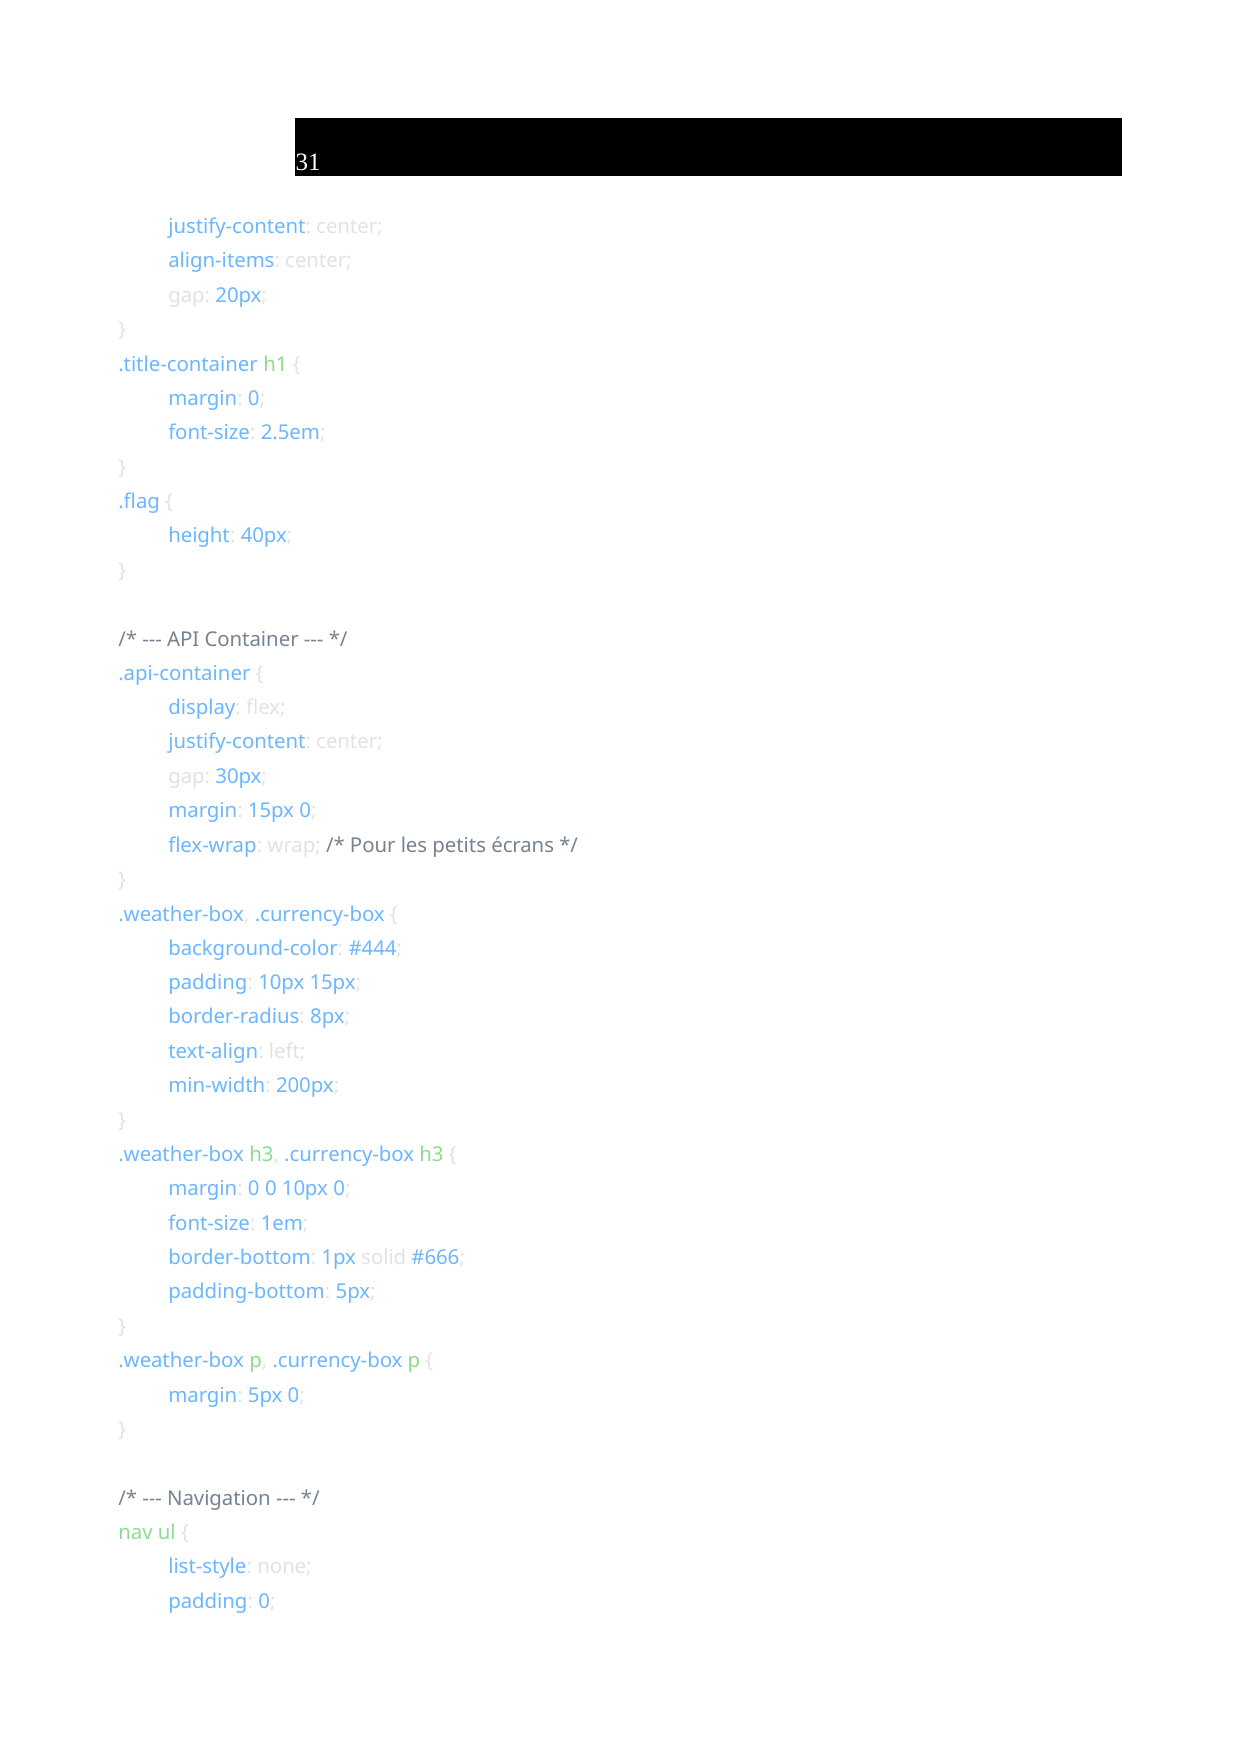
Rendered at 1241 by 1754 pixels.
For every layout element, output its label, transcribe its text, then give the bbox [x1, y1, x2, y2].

text text-align: left; [118, 1030, 1122, 1064]
text } [118, 308, 1122, 343]
text padding: 0; [118, 1580, 1122, 1614]
text background-color: #444; [118, 927, 1122, 961]
text padding-bottom: 5px; [118, 1271, 1122, 1305]
text align-items: center; [118, 239, 1122, 274]
text } [118, 1099, 1122, 1133]
text .flag { [118, 480, 1122, 514]
text gap: 30px; [118, 755, 1122, 789]
text justify-content: center; [118, 721, 1122, 755]
text /* --- API Container --- */ [118, 618, 1122, 652]
text } [118, 1305, 1122, 1339]
text } [118, 549, 1122, 583]
text border-bottom: 1px solid #666; [118, 1236, 1122, 1271]
text margin: 0 0 10px 0; [118, 1168, 1122, 1202]
text .weather-box, .currency-box { [118, 893, 1122, 927]
text height: 40px; [118, 514, 1122, 549]
text display: flex; [118, 686, 1122, 721]
text margin: 0; [118, 377, 1122, 411]
text } [118, 1408, 1122, 1443]
text .api-container { [118, 652, 1122, 686]
text font-size: 1em; [118, 1202, 1122, 1236]
text margin: 5px 0; [118, 1374, 1122, 1408]
text nav ul { [118, 1511, 1122, 1546]
text .weather-box p, .currency-box p { [118, 1339, 1122, 1374]
text gap: 20px; [118, 274, 1122, 308]
text } [118, 858, 1122, 893]
text font-size: 2.5em; [118, 411, 1122, 446]
text list-style: none; [118, 1546, 1122, 1580]
text flex-wrap: wrap; /* Pour les petits écrans */ [118, 824, 1122, 858]
text justify-content: center; [118, 205, 1122, 239]
text /* --- Navigation --- */ [118, 1477, 1122, 1511]
text padding: 10px 15px; [118, 961, 1122, 996]
text .title-container h1 { [118, 343, 1122, 377]
text } [118, 446, 1122, 480]
text min-width: 200px; [118, 1064, 1122, 1099]
text border-radius: 8px; [118, 996, 1122, 1030]
text .weather-box h3, .currency-box h3 { [118, 1133, 1122, 1168]
text margin: 15px 0; [118, 789, 1122, 824]
